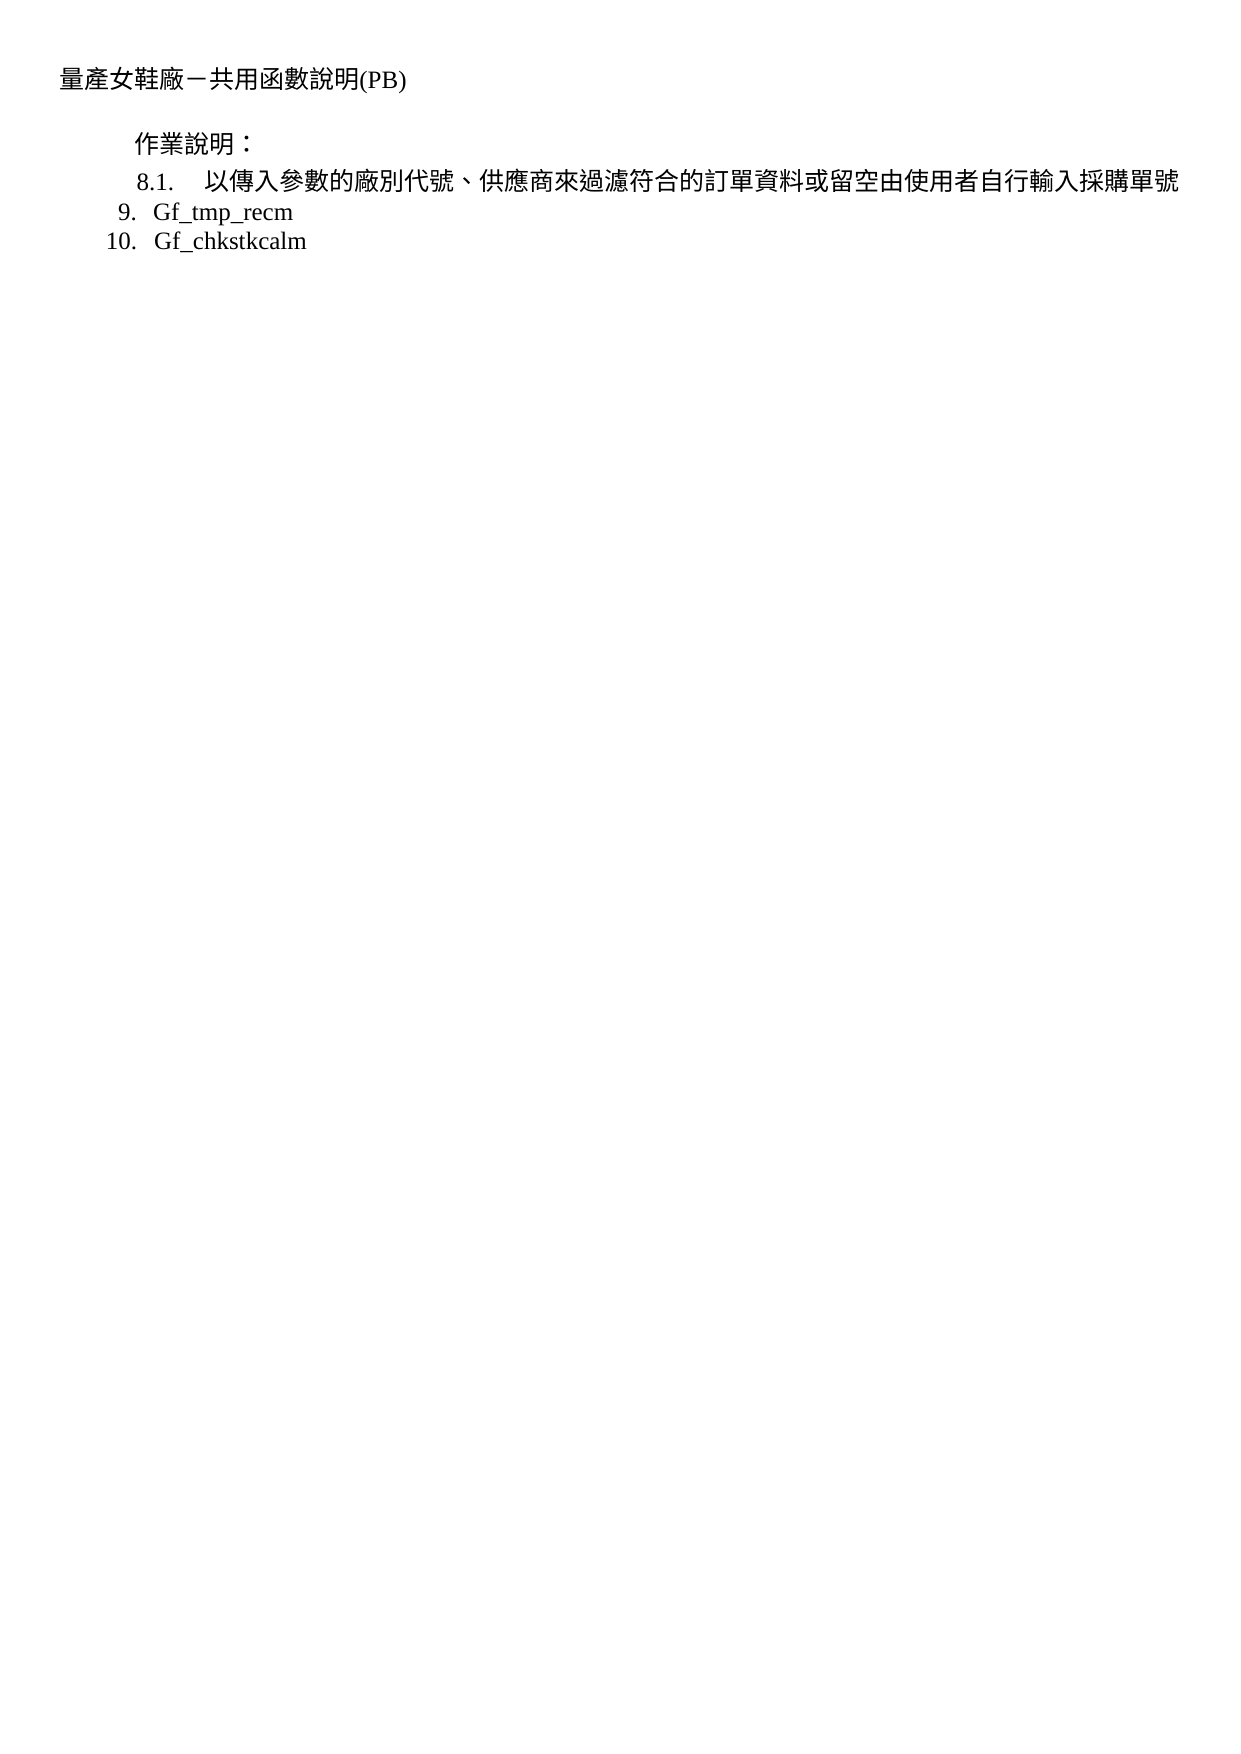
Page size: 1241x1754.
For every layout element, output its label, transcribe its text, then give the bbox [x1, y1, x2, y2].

list Gf_tmp_recm [112, 197, 1181, 226]
list 作業說明： [97, 125, 1181, 161]
list 以傳入參數的廠別代號、供應商來過濾符合的訂單資料或留空由使用者自行輸入採購單號 [130, 161, 1181, 197]
list Gf_chkstkcalm [99, 226, 1181, 255]
